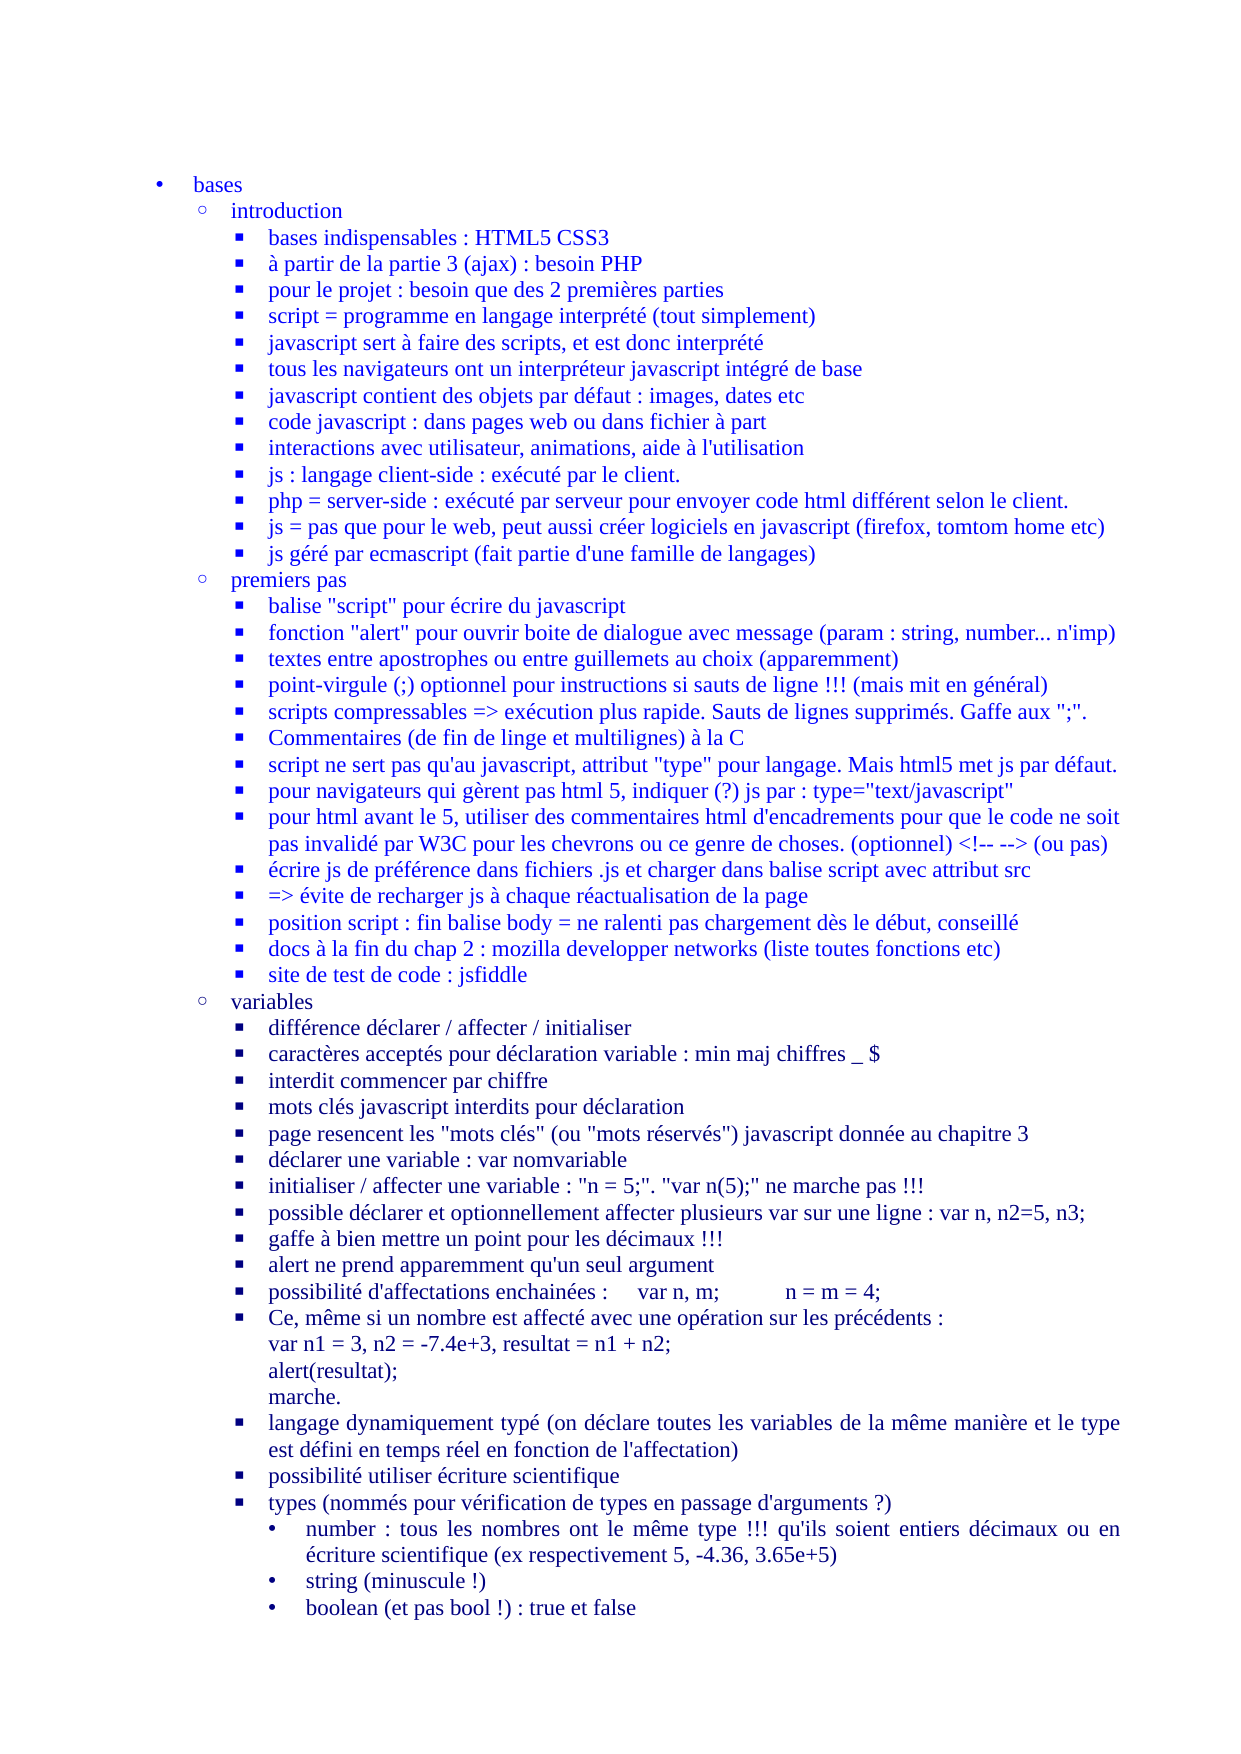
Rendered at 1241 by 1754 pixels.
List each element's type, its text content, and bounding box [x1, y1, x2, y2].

list mots clés javascript interdits pour déclaration [231, 1093, 1122, 1119]
list number : tous les nombres ont le même type !!! qu'ils soient entiers décimaux ou en écriture scientifique (ex respectivement 5, -4.36, 3.65e+5) [268, 1515, 1122, 1568]
list écrire js de préférence dans fichiers .js et charger dans balise script avec attribut src [231, 856, 1122, 882]
list possibilité d'affectations enchainées : var n, m; n = m = 4; [231, 1278, 1122, 1304]
list code javascript : dans pages web ou dans fichier à part [231, 408, 1122, 434]
list js géré par ecmascript (fait partie d'une famille de langages) [231, 540, 1122, 566]
list position script : fin balise body = ne ralenti pas chargement dès le début, conseillé [231, 909, 1122, 935]
list introduction [193, 197, 1122, 223]
list interdit commencer par chiffre [231, 1067, 1122, 1093]
list scripts compressables => exécution plus rapide. Sauts de lignes supprimés. Gaffe aux ";". [231, 698, 1122, 724]
list possible déclarer et optionnellement affecter plusieurs var sur une ligne : var n, n2=5, n3; [231, 1199, 1122, 1225]
list langage dynamiquement typé (on déclare toutes les variables de la même manière et le type est défini en temps réel en fonction de l'affectation) [231, 1409, 1122, 1462]
list Ce, même si un nombre est affecté avec une opération sur les précédents : var n1 = 3, n2 = -7.4e+3, resultat = n1 + n2; alert(resultat); marche. [231, 1304, 1122, 1409]
list pour navigateurs qui gèrent pas html 5, indiquer (?) js par : type="text/javascript" [231, 777, 1122, 803]
list bases [156, 171, 1122, 197]
list à partir de la partie 3 (ajax) : besoin PHP [231, 250, 1122, 276]
list boolean (et pas bool !) : true et false [268, 1594, 1122, 1620]
list gaffe à bien mettre un point pour les décimaux !!! [231, 1225, 1122, 1251]
list page resencent les "mots clés" (ou "mots réservés") javascript donnée au chapitre 3 [231, 1119, 1122, 1146]
list bases indispensables : HTML5 CSS3 [231, 223, 1122, 250]
list string (minuscule !) [268, 1568, 1122, 1594]
list textes entre apostrophes ou entre guillemets au choix (apparemment) [231, 645, 1122, 672]
list caractères acceptés pour déclaration variable : min maj chiffres _ $ [231, 1041, 1122, 1067]
list premiers pas [193, 566, 1122, 592]
list php = server-side : exécuté par serveur pour envoyer code html différent selon le client. [231, 487, 1122, 513]
list site de test de code : jsfiddle [231, 961, 1122, 988]
list interactions avec utilisateur, animations, aide à l'utilisation [231, 434, 1122, 461]
list js : langage client-side : exécuté par le client. [231, 461, 1122, 487]
list pour le projet : besoin que des 2 premières parties [231, 276, 1122, 303]
list script = programme en langage interprété (tout simplement) [231, 303, 1122, 329]
list docs à la fin du chap 2 : mozilla developper networks (liste toutes fonctions etc) [231, 935, 1122, 961]
list balise "script" pour écrire du javascript [231, 592, 1122, 619]
list initialiser / affecter une variable : "n = 5;". "var n(5);" ne marche pas !!! [231, 1172, 1122, 1199]
list tous les navigateurs ont un interpréteur javascript intégré de base [231, 355, 1122, 382]
list => évite de recharger js à chaque réactualisation de la page [231, 882, 1122, 909]
list fonction "alert" pour ouvrir boite de dialogue avec message (param : string, number... n'imp) [231, 619, 1122, 645]
list pour html avant le 5, utiliser des commentaires html d'encadrements pour que le code ne soit pas invalidé par W3C pour les chevrons ou ce genre de choses. (optionnel) <!-- --> (ou pas) [231, 803, 1122, 856]
list différence déclarer / affecter / initialiser [231, 1014, 1122, 1041]
list possibilité utiliser écriture scientifique [231, 1462, 1122, 1488]
list alert ne prend apparemment qu'un seul argument [231, 1251, 1122, 1278]
list Commentaires (de fin de linge et multilignes) à la C [231, 724, 1122, 751]
list javascript sert à faire des scripts, et est donc interprété [231, 329, 1122, 355]
list javascript contient des objets par défaut : images, dates etc [231, 382, 1122, 408]
list variables [193, 988, 1122, 1014]
list types (nommés pour vérification de types en passage d'arguments ?) [231, 1488, 1122, 1515]
list déclarer une variable : var nomvariable [231, 1146, 1122, 1172]
list js = pas que pour le web, peut aussi créer logiciels en javascript (firefox, tomtom home etc) [231, 513, 1122, 540]
list point-virgule (;) optionnel pour instructions si sauts de ligne !!! (mais mit en général) [231, 672, 1122, 698]
list script ne sert pas qu'au javascript, attribut "type" pour langage. Mais html5 met js par défaut. [231, 751, 1122, 777]
